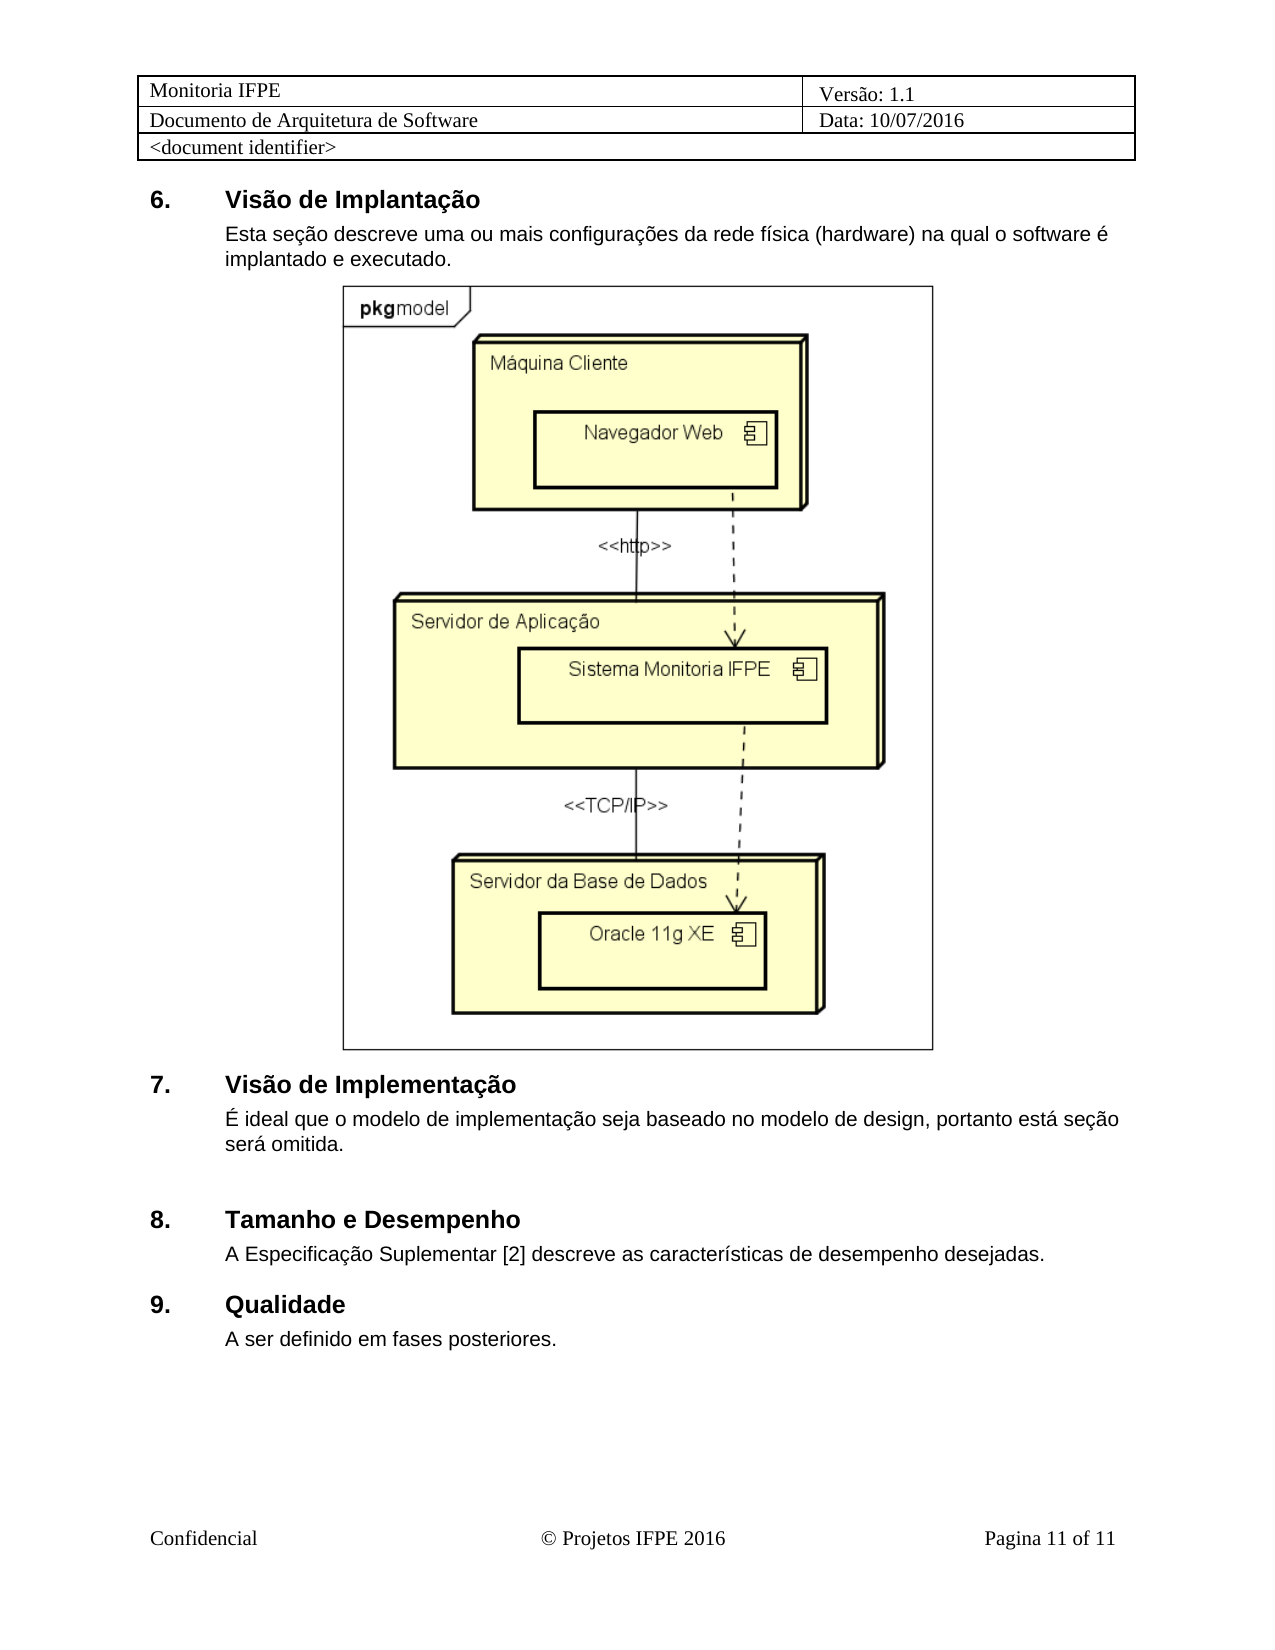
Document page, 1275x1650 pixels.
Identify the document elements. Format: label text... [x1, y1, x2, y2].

subtitle Tamanho e Desempenho [150, 1205, 1125, 1234]
text A Especificação Suplementar [2] descreve as características de desempenho desejadas. [225, 1240, 1125, 1265]
text É ideal que o modelo de implementação seja baseado no modelo de design, portanto está seção será omitida. [225, 1105, 1125, 1155]
picture [327, 270, 948, 1065]
subtitle Visão de Implantação [150, 185, 1125, 214]
text A ser definido em fases posteriores. [150, 1325, 1125, 1350]
subtitle Visão de Implementação [150, 1070, 1125, 1099]
text Esta seção descreve uma ou mais configurações da rede física (hardware) na qual o software é implantado e executado. [150, 220, 1125, 270]
subtitle Qualidade [150, 1290, 1125, 1319]
